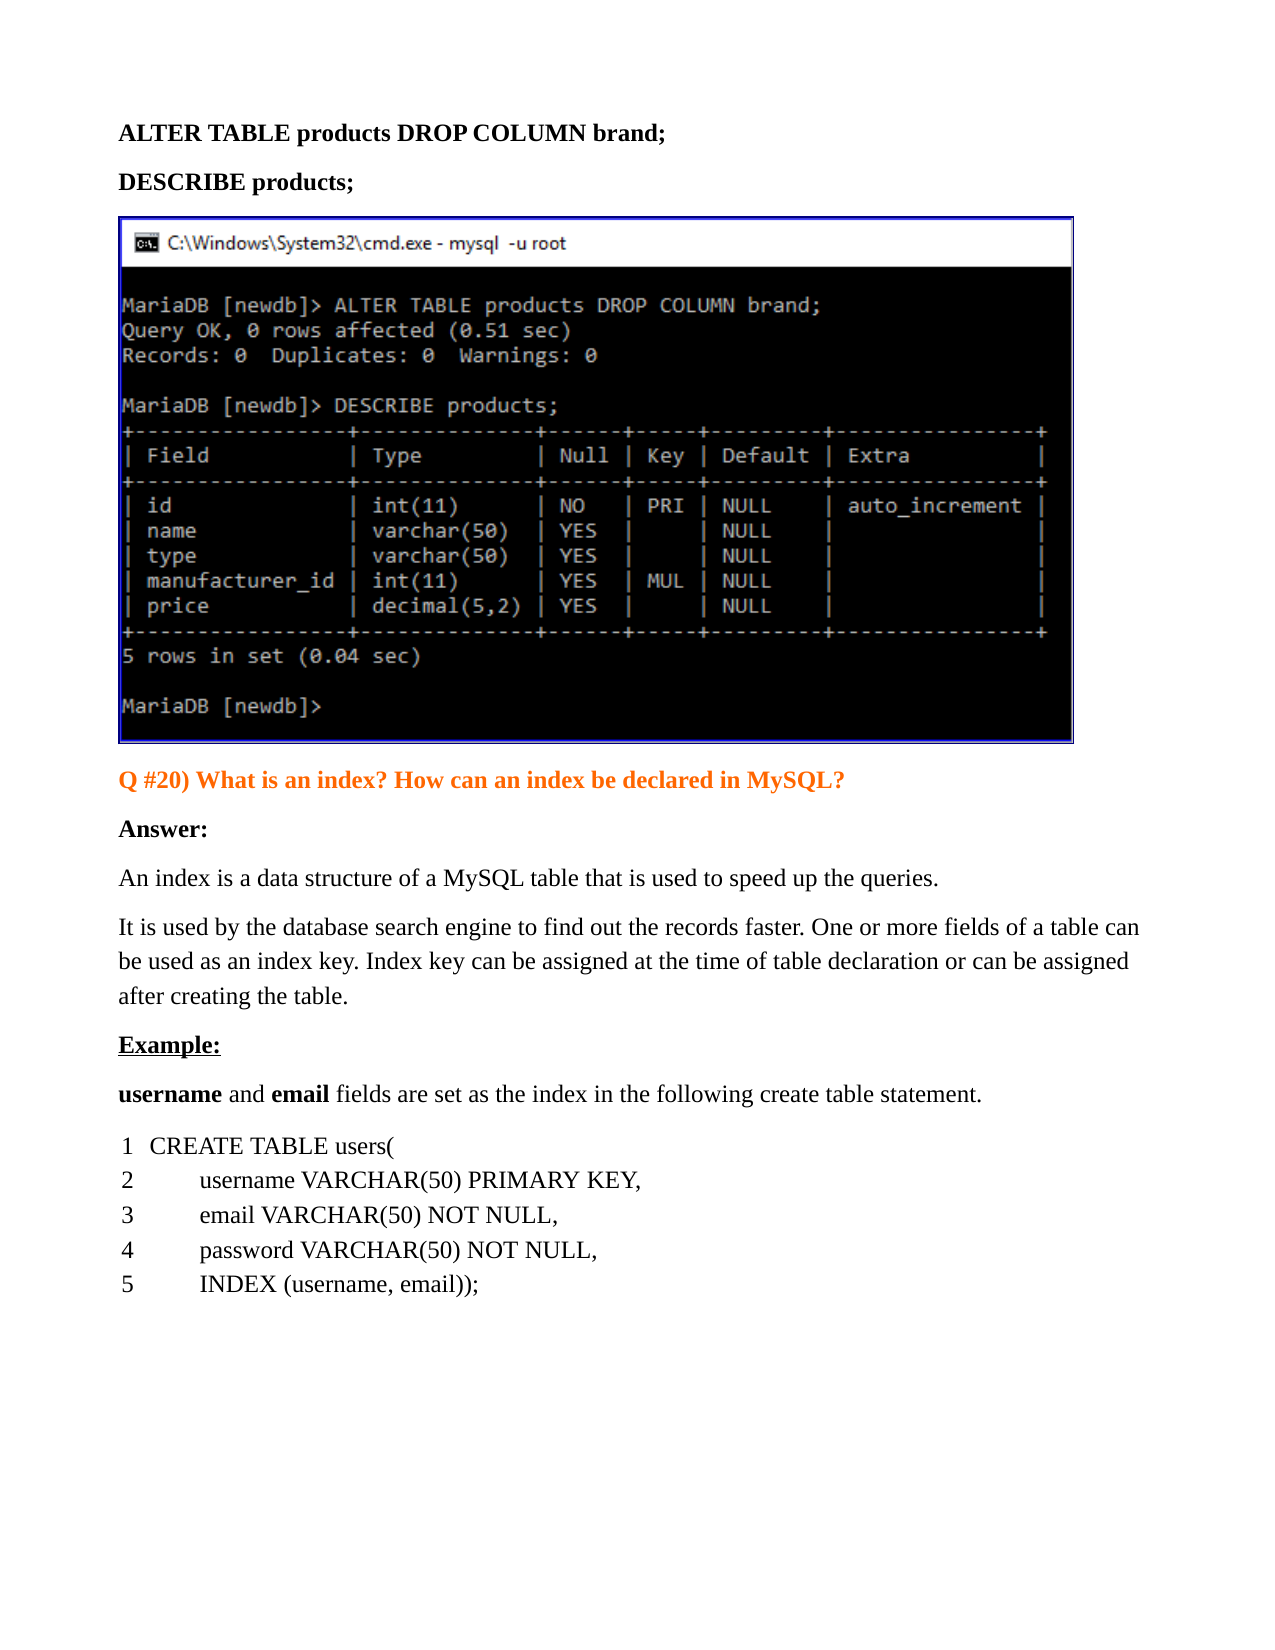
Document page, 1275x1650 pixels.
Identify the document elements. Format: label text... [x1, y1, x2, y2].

text DESCRIBE products; [118, 167, 1157, 196]
table_header 5 [118, 1266, 146, 1301]
text An index is a data structure of a MySQL table that is used to speed up the queries. [118, 863, 1157, 892]
text Answer: [118, 814, 1157, 842]
table_header password VARCHAR(50) NOT NULL, [146, 1232, 724, 1266]
text It is used by the database search engine to find out the records faster. One or more fields of a table can be used as an index key. Index key can be assigned at the time of table declaration or can be assigned after creating the table. [118, 912, 1157, 1009]
text ALTER TABLE products DROP COLUMN brand; [118, 118, 1157, 147]
table_header 3 [118, 1197, 146, 1232]
text Example: [118, 1030, 1157, 1059]
table_header email VARCHAR(50) NOT NULL, [146, 1197, 689, 1232]
table_header 4 [118, 1232, 146, 1266]
table_header 1 [118, 1128, 146, 1163]
table_header INDEX (username, email)); [146, 1266, 656, 1301]
picture [120, 218, 1073, 743]
text username and email fields are set as the index in the following create table statement. [118, 1079, 1157, 1108]
table_header username VARCHAR(50) PRIMARY KEY, [146, 1163, 779, 1197]
table_header 2 [118, 1163, 146, 1197]
table_header CREATE TABLE users( [146, 1128, 432, 1163]
text Q #20) What is an index? How can an index be declared in MySQL? [118, 765, 1157, 793]
